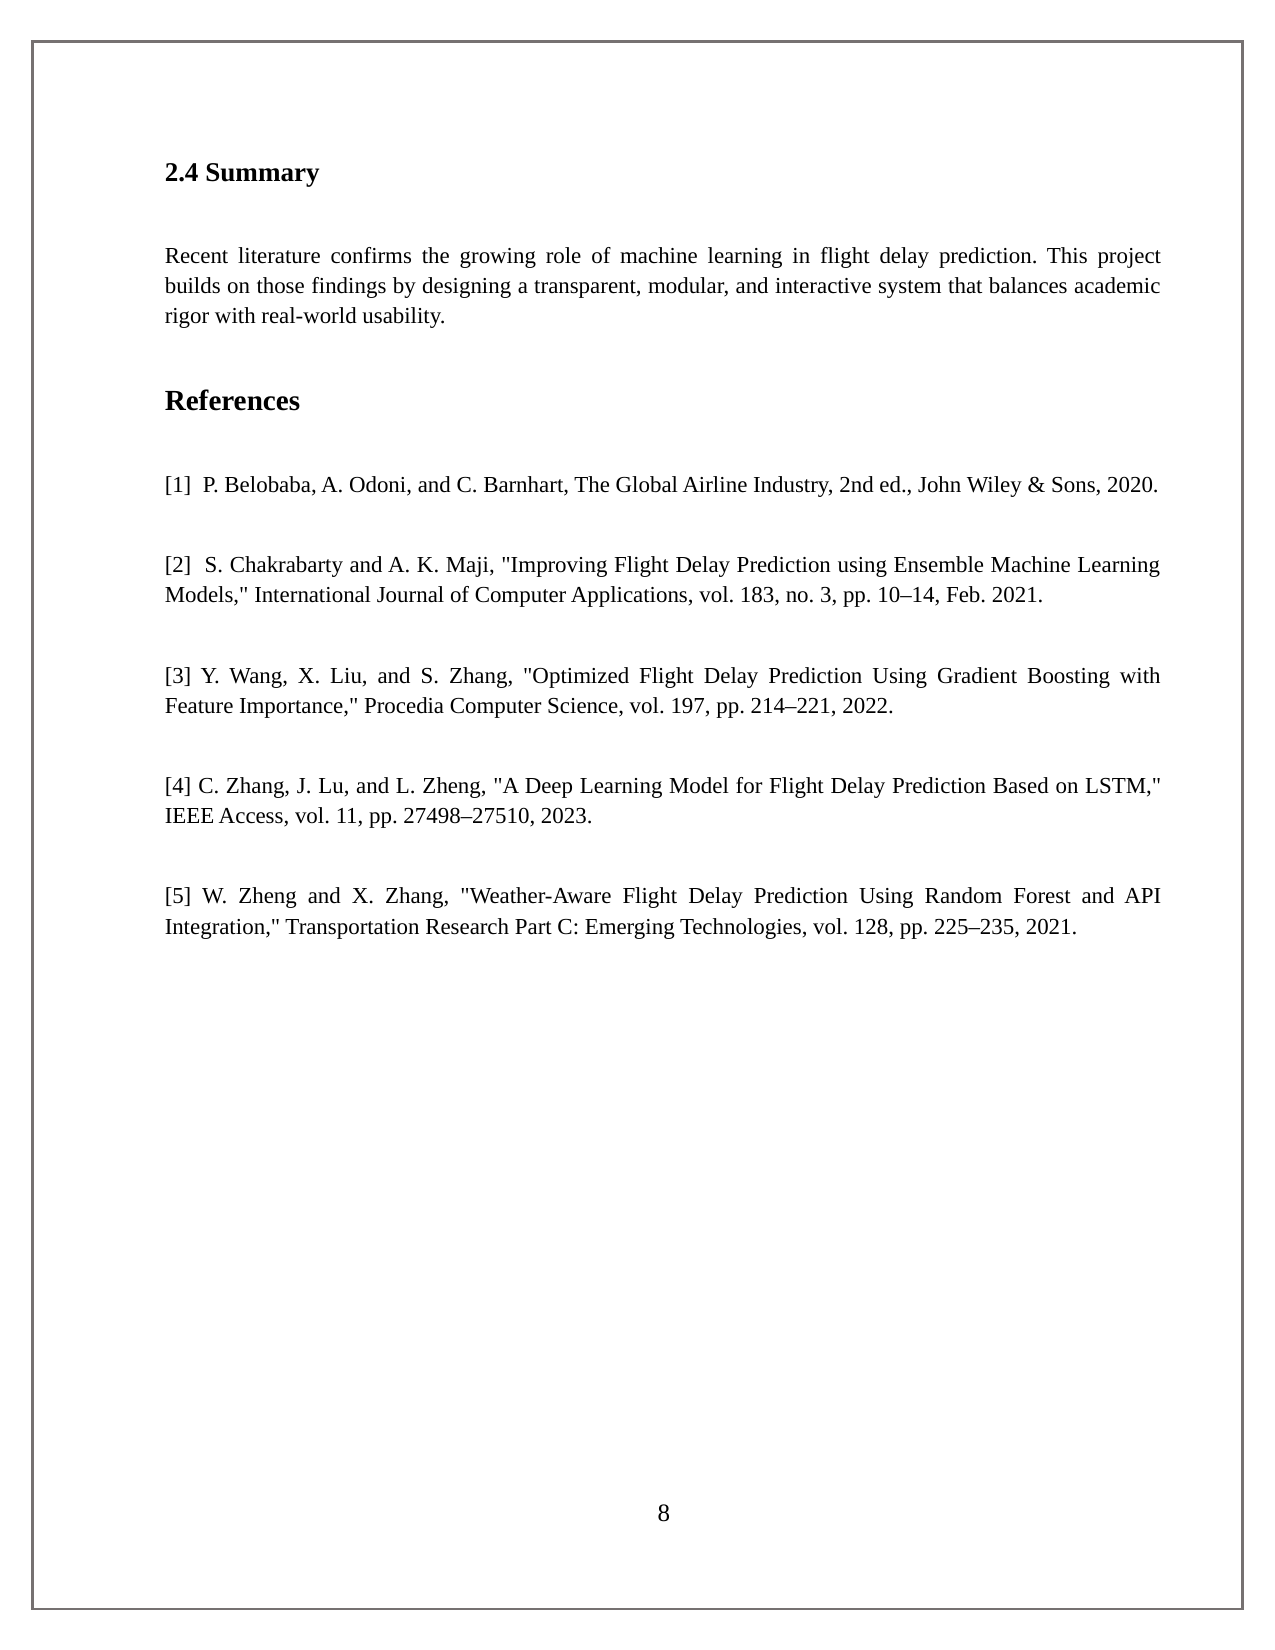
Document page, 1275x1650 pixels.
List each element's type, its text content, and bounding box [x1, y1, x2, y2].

text [1] P. Belobaba, A. Odoni, and C. Barnhart, The Global Airline Industry, 2nd ed., John Wiley & Sons, 2020. [164, 471, 1162, 497]
text References [164, 383, 1162, 416]
text Recent literature confirms the growing role of machine learning in flight delay prediction. This project builds on those findings by designing a transparent, modular, and interactive system that balances academic rigor with real-world usability. [164, 242, 1162, 329]
text [5] W. Zheng and X. Zhang, "Weather-Aware Flight Delay Prediction Using Random Forest and API Integration," Transportation Research Part C: Emerging Technologies, vol. 128, pp. 225–235, 2021. [164, 883, 1162, 939]
text [3] Y. Wang, X. Liu, and S. Zhang, "Optimized Flight Delay Prediction Using Gradient Boosting with Feature Importance," Procedia Computer Science, vol. 197, pp. 214–221, 2022. [164, 662, 1162, 718]
text [2] S. Chakrabarty and A. K. Maji, "Improving Flight Delay Prediction using Ensemble Machine Learning Models," International Journal of Computer Applications, vol. 183, no. 3, pp. 10–14, Feb. 2021. [164, 551, 1162, 608]
text [4] C. Zhang, J. Lu, and L. Zheng, "A Deep Learning Model for Flight Delay Prediction Based on LSTM," IEEE Access, vol. 11, pp. 27498–27510, 2023. [164, 772, 1162, 829]
text 2.4 Summary [164, 156, 1162, 187]
